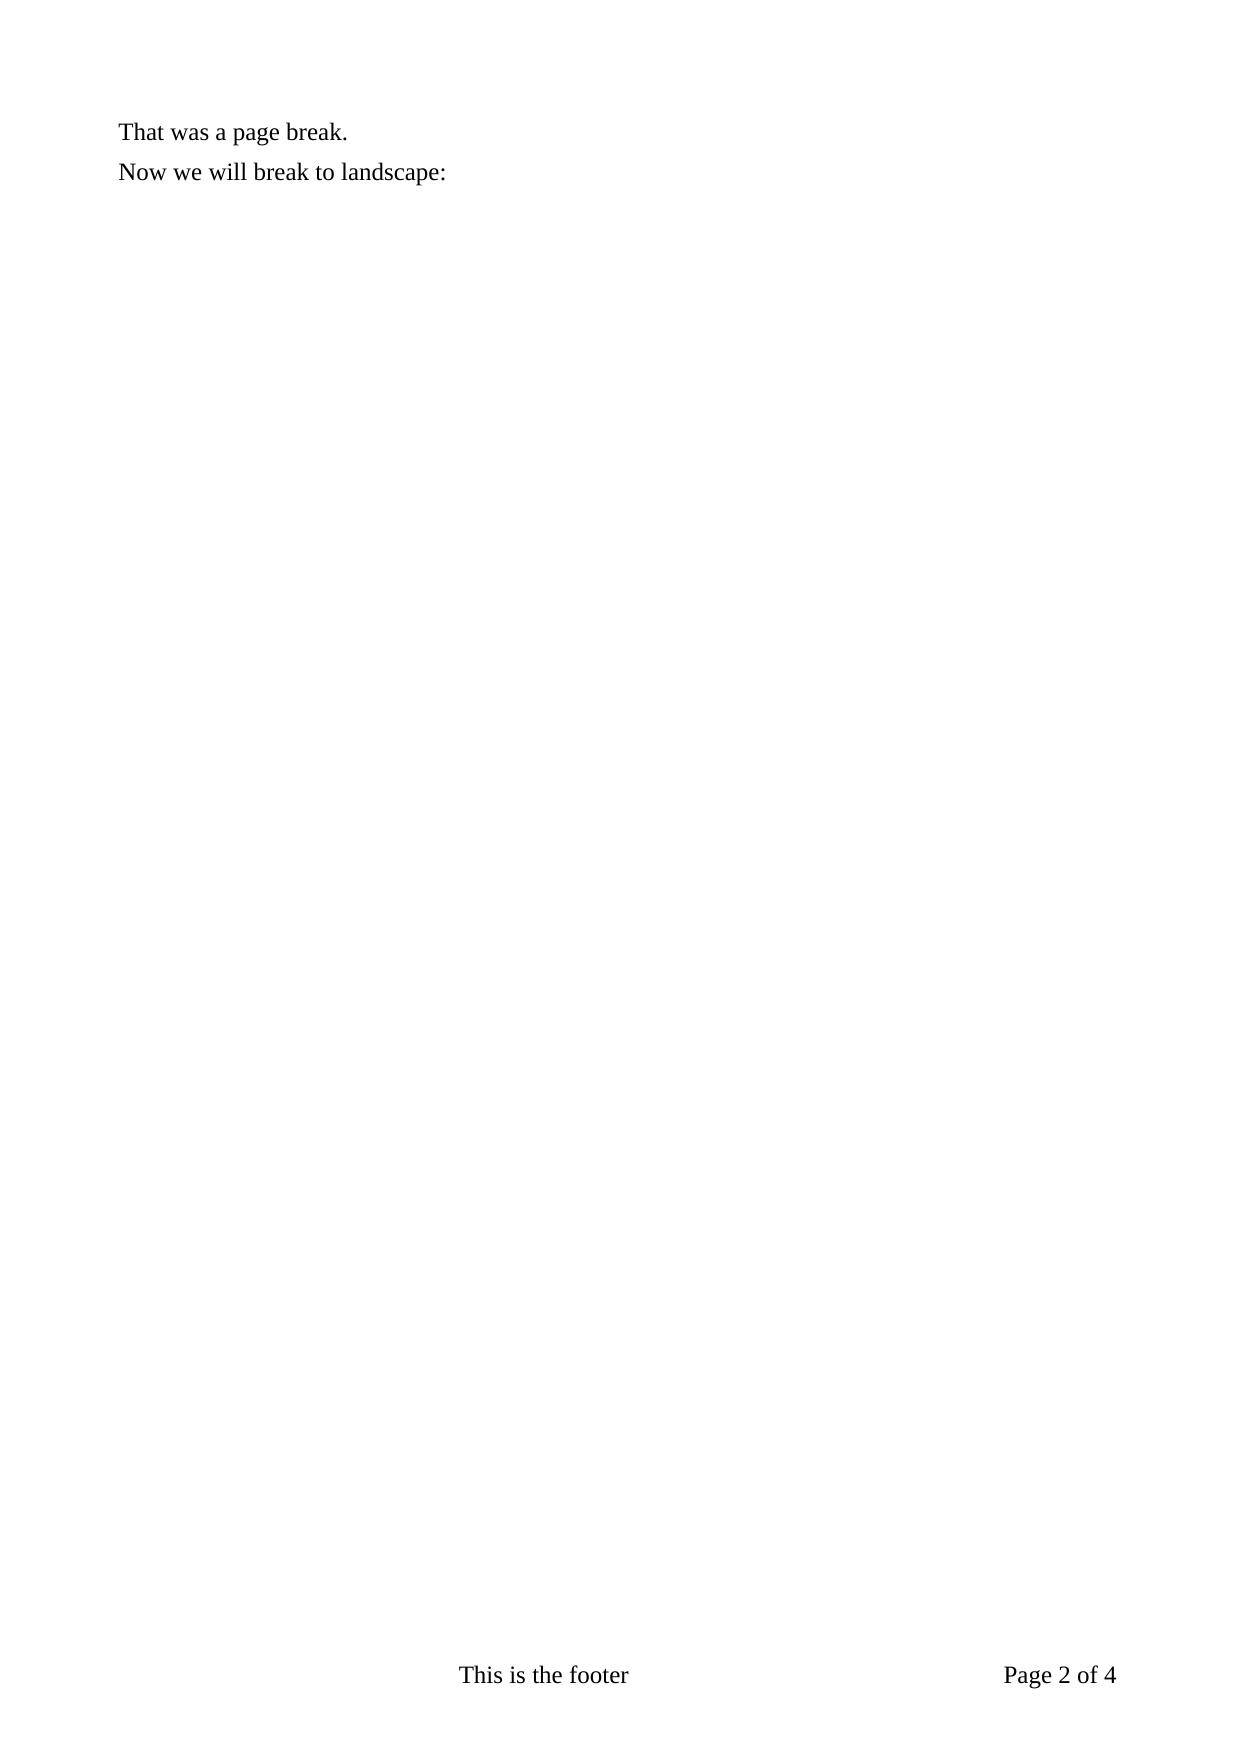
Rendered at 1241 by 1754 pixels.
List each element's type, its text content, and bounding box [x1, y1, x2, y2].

text That was a page break. [118, 118, 1122, 146]
text Now we will break to landscape: [118, 158, 1122, 186]
